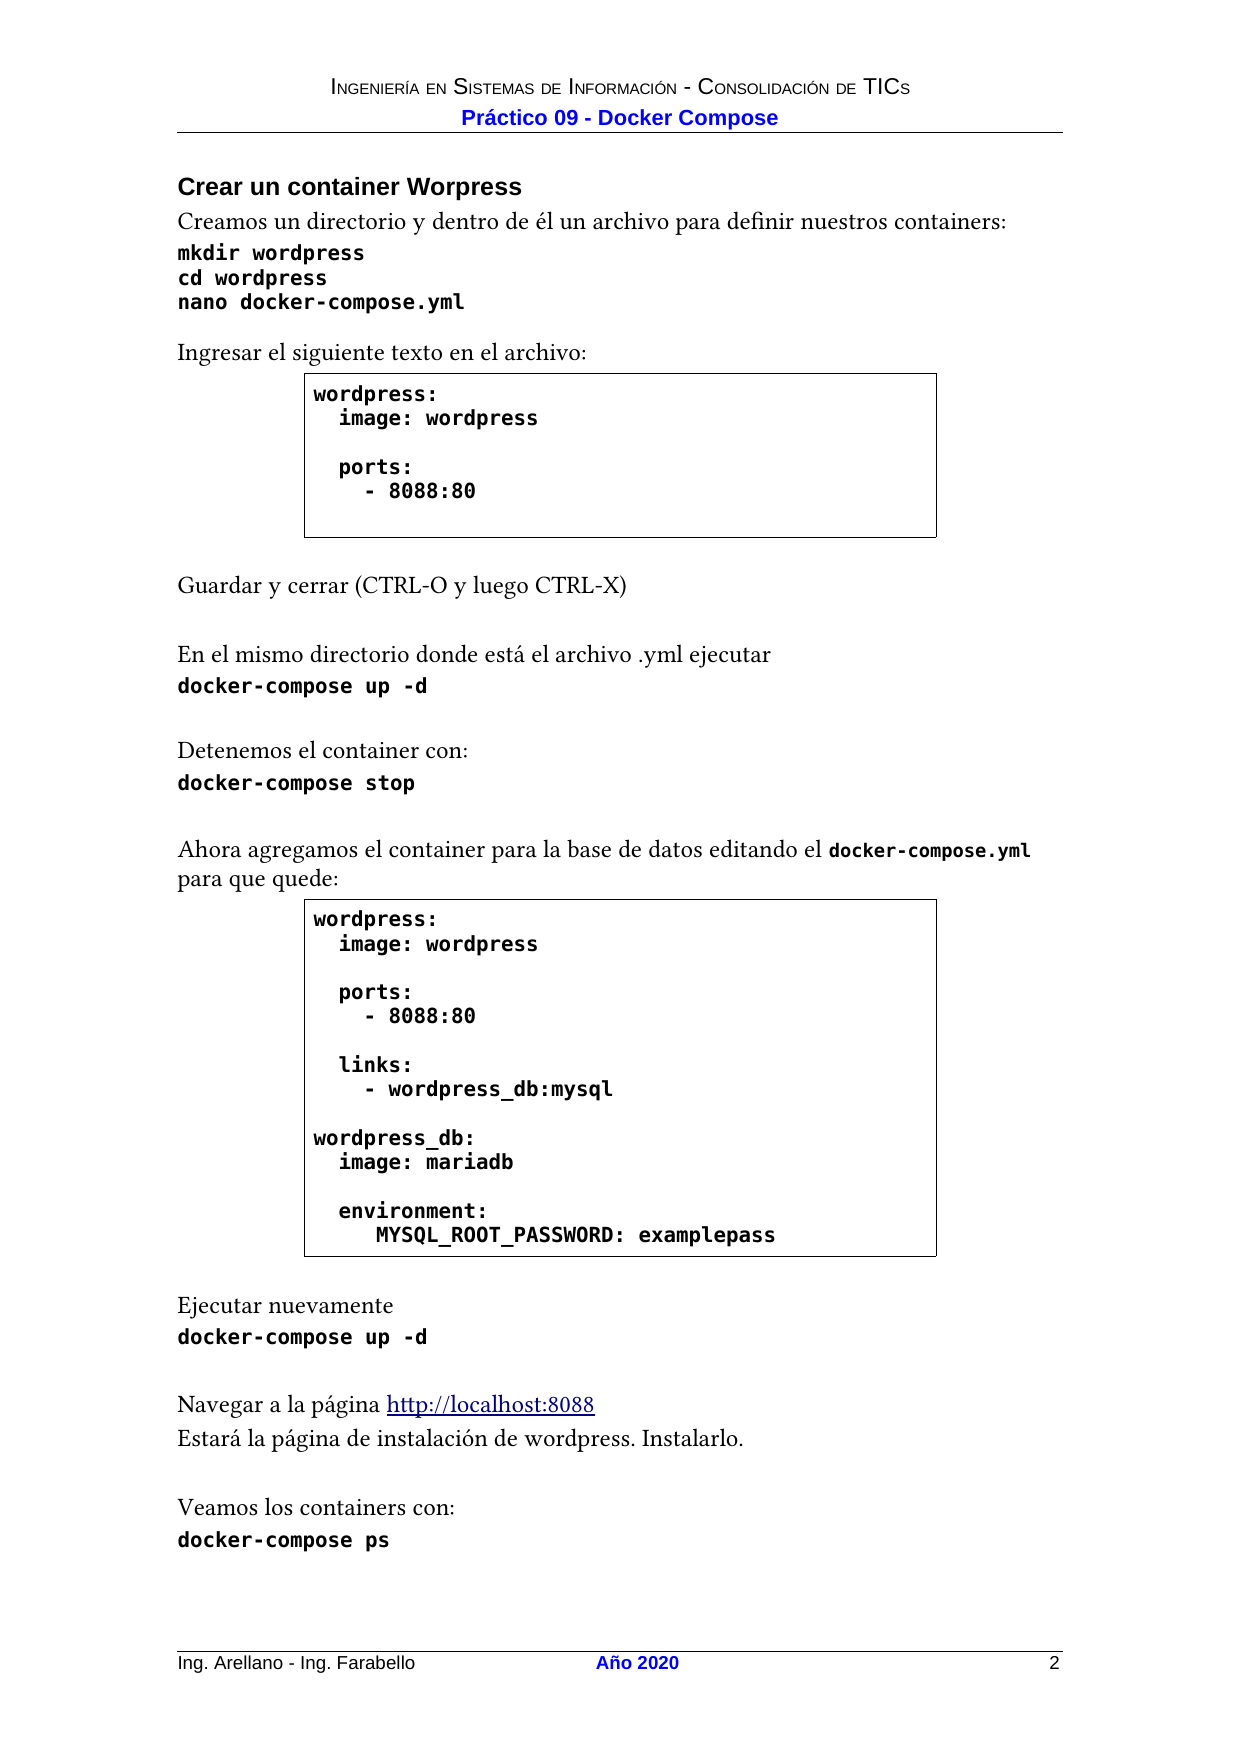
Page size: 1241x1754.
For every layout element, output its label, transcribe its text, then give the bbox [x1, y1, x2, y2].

text ports: [313, 455, 927, 479]
text En el mismo directorio donde está el archivo .yml ejecutar [177, 640, 1063, 669]
text image: wordpress [313, 932, 927, 956]
text Creamos un directorio y dentro de él un archivo para definir nuestros containers: [177, 207, 1063, 236]
text mkdir wordpress [177, 241, 1063, 266]
text wordpress: [313, 382, 927, 406]
text - 8088:80 [313, 1005, 927, 1029]
text Navegar a la página http://localhost:8088 [177, 1390, 1063, 1419]
text Ejecutar nuevamente [177, 1291, 1063, 1319]
text docker-compose ps [177, 1528, 1063, 1552]
text cd wordpress [177, 266, 1063, 290]
text - wordpress_db:mysql [313, 1077, 927, 1102]
text wordpress: [313, 908, 927, 932]
text Guardar y cerrar (CTRL-O y luego CTRL-X) [177, 571, 1063, 600]
text Veamos los containers con: [177, 1493, 1063, 1522]
text docker-compose up -d [177, 1325, 1063, 1350]
text image: wordpress [313, 406, 927, 431]
text Ahora agregamos el container para la base de datos editando el docker-compose.yml para que quede: [177, 836, 1063, 893]
text Estará la página de instalación de wordpress. Instalarlo. [177, 1424, 1063, 1453]
text docker-compose up -d [177, 675, 1063, 699]
text docker-compose stop [177, 771, 1063, 795]
text - 8088:80 [313, 479, 927, 503]
text Ingresar el siguiente texto en el archivo: [177, 338, 1063, 367]
text ports: [313, 980, 927, 1005]
text wordpress_db: [313, 1126, 927, 1150]
text links: [313, 1053, 927, 1077]
subtitle Crear un container Worpress [177, 173, 1063, 201]
text MYSQL_ROOT_PASSWORD: examplepass [313, 1223, 927, 1247]
text nano docker-compose.yml [177, 290, 1063, 314]
text image: mariadb [313, 1150, 927, 1174]
text environment: [313, 1199, 927, 1223]
text Detenemos el container con: [177, 736, 1063, 765]
